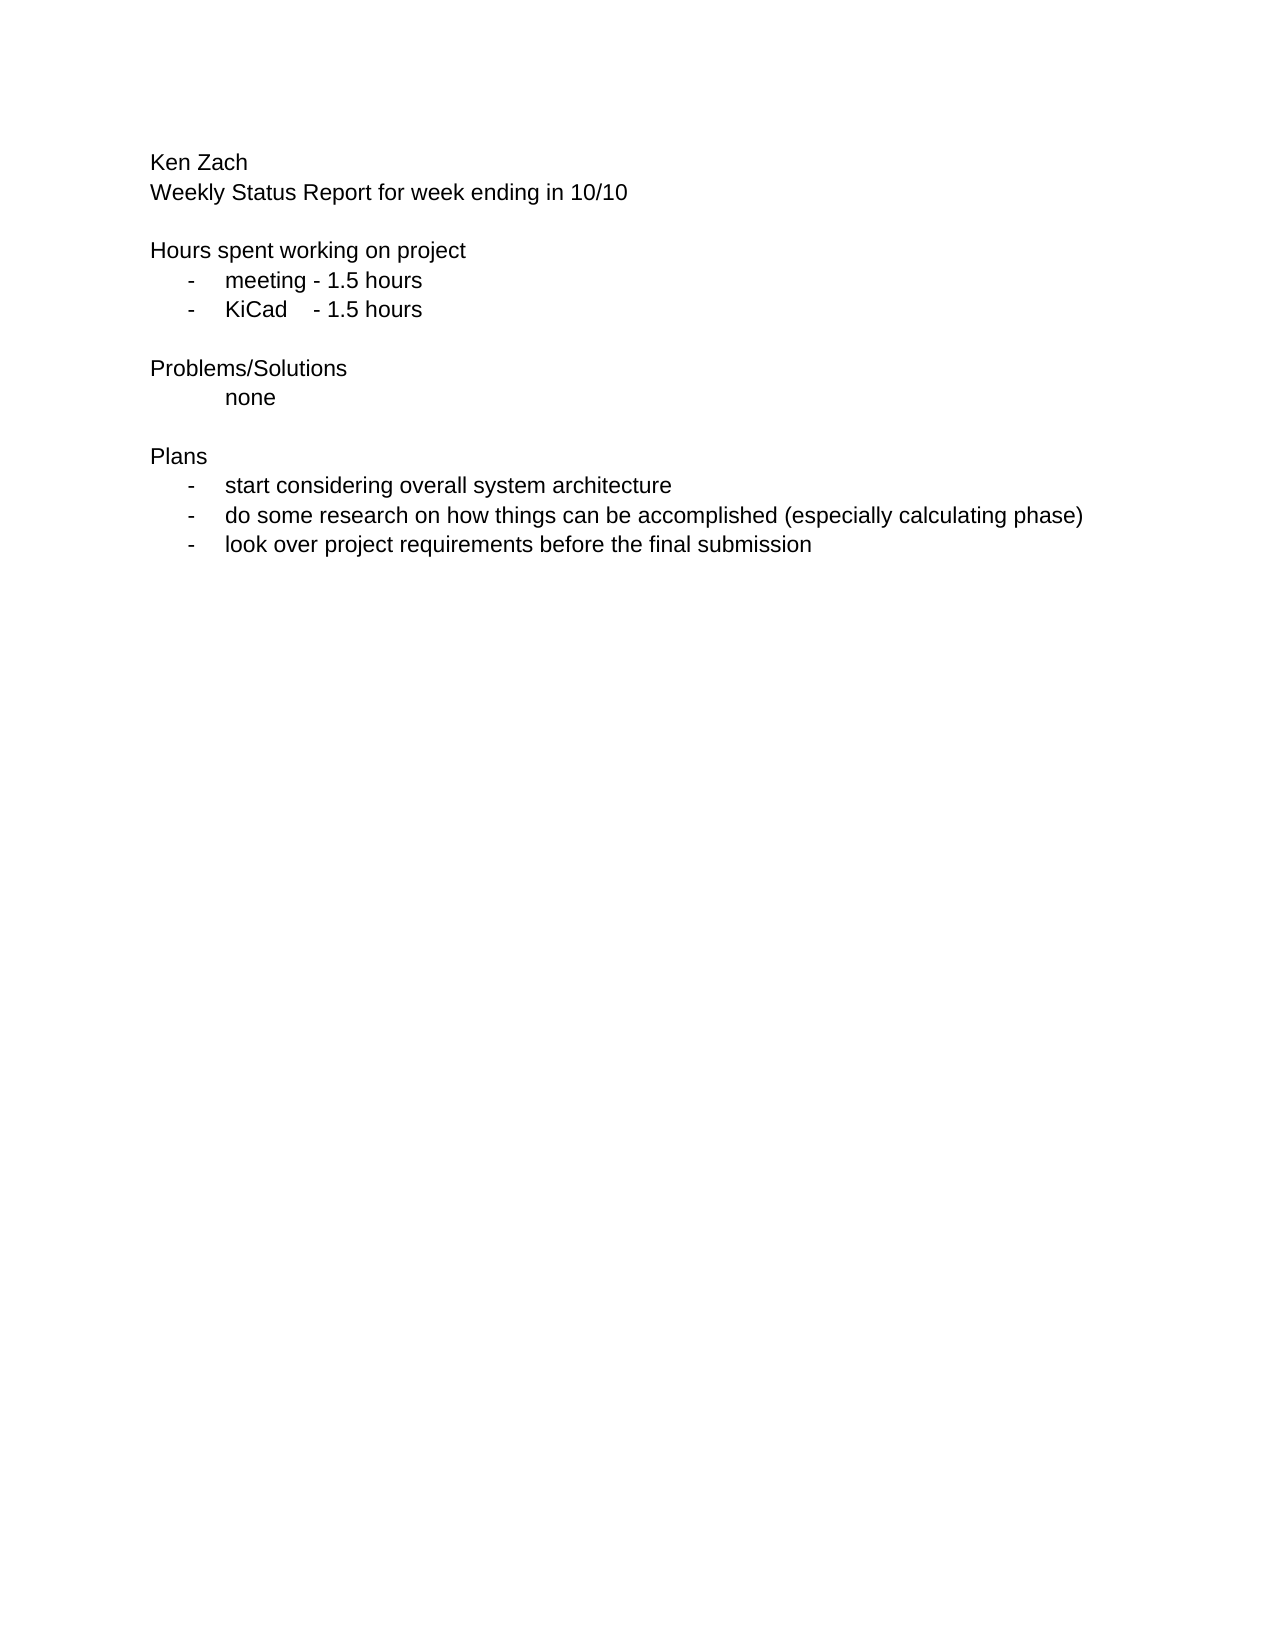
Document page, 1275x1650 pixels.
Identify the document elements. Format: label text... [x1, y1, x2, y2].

text Weekly Status Report for week ending in 10/10 [150, 179, 1125, 205]
list meeting - 1.5 hours [187, 267, 1125, 293]
text Plans [150, 444, 1125, 469]
list do some research on how things can be accomplished (especially calculating phase) [187, 502, 1125, 528]
list start considering overall system architecture [187, 473, 1125, 499]
list KiCad - 1.5 hours [187, 297, 1125, 322]
text Ken Zach [150, 150, 1125, 176]
text Problems/Solutions [150, 356, 1125, 381]
text none [150, 385, 1125, 411]
list look over project requirements before the final submission [187, 532, 1125, 557]
text Hours spent working on project [150, 238, 1125, 264]
